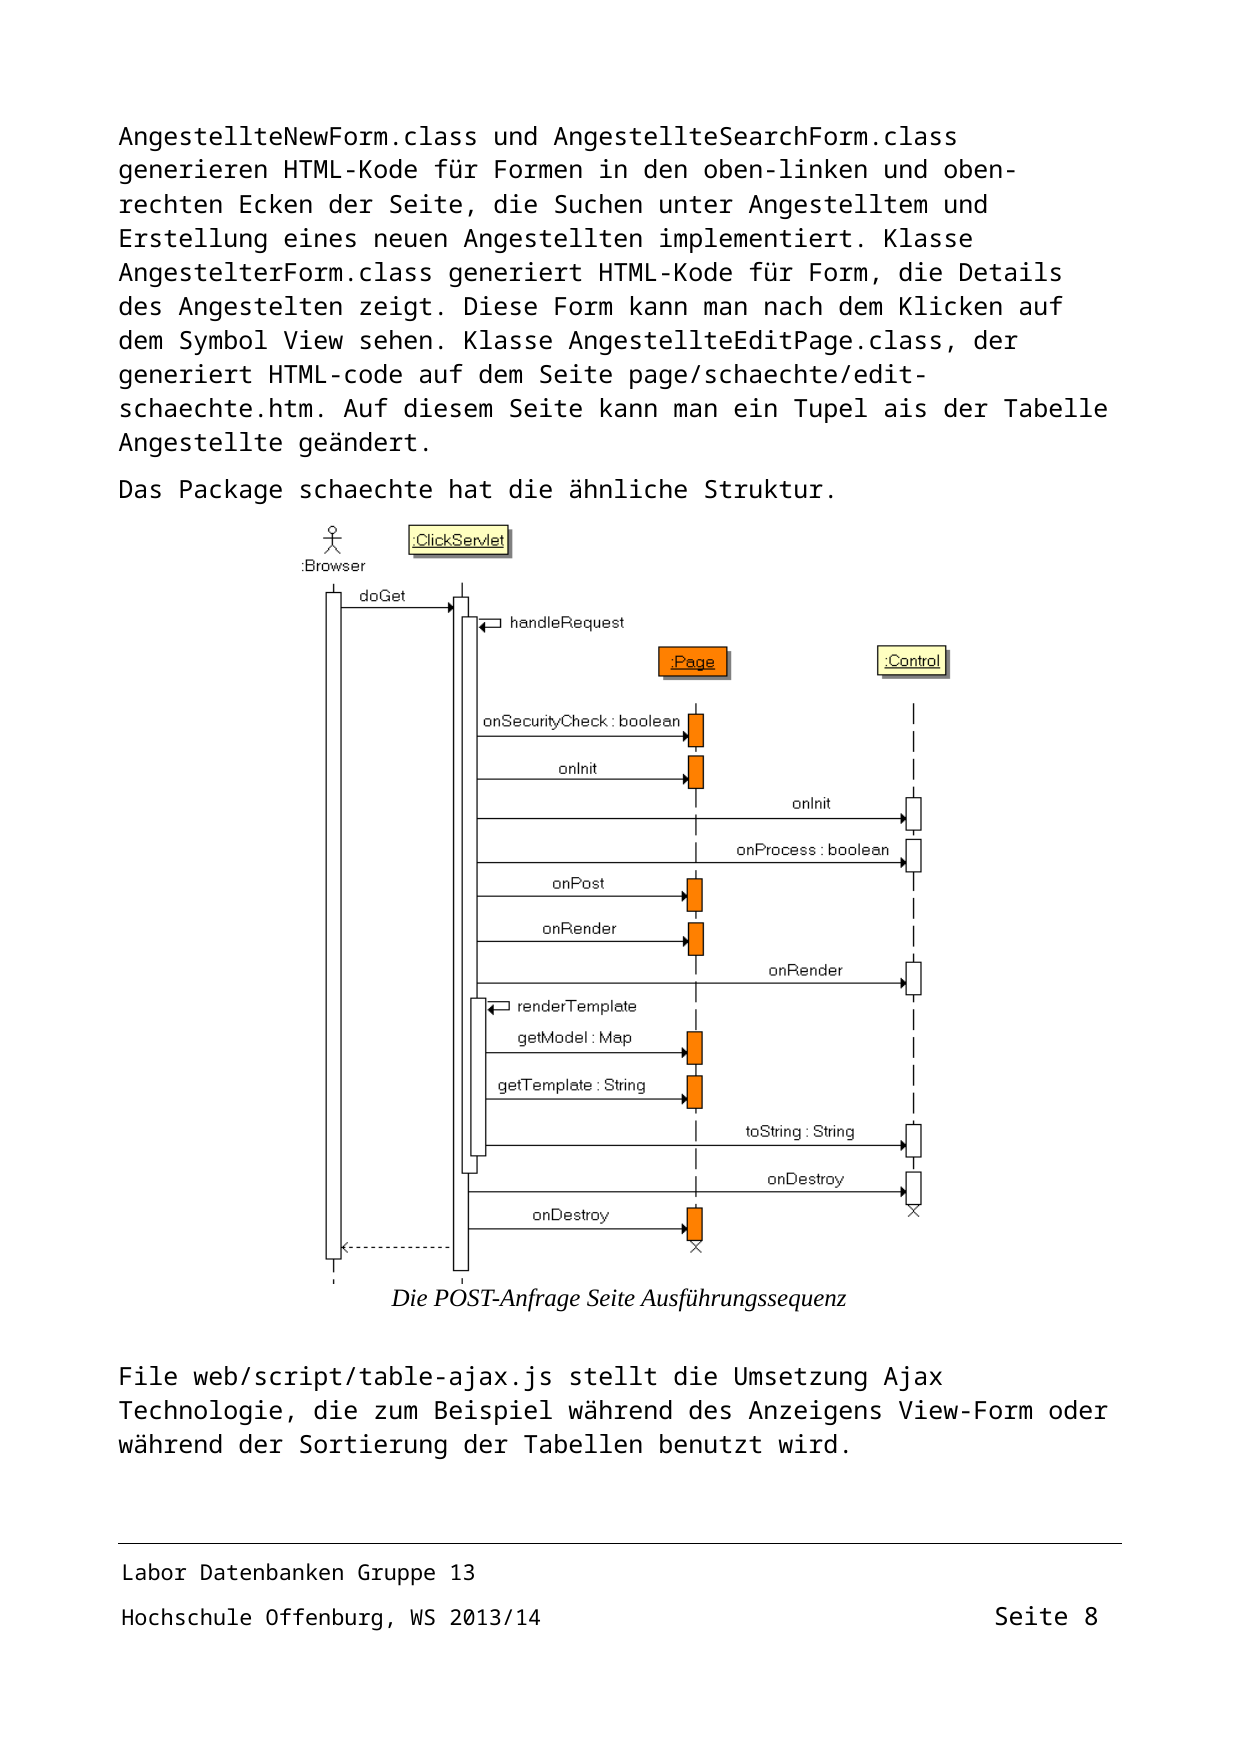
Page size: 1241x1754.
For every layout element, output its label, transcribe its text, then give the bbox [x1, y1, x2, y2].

text AngestellteNewForm.class und AngestellteSearchForm.class generieren HTML-Kode für Formen in den oben-linken und oben-rechten Ecken der Seite, die Suchen unter Angestelltem und Erstellung eines neuen Angestellten implementiert. Klasse AngestelterForm.class generiert HTML-Kode für Form, die Details des Angestelten zeigt. Diese Form kann man nach dem Klicken auf dem Symbol View sehen. Klasse AngestellteEditPage.class, der generiert HTML-code auf dem Seite page/schaechte/edit-schaechte.htm. Auf diesem Seite kann man ein Tupel ais der Tabelle Angestellte geändert. [118, 118, 1122, 459]
picture [275, 519, 965, 1284]
text File web/script/table-ajax.js stellt die Umsetzung Ajax Technologie, die zum Beispiel während des Anzeigens View-Form oder während der Sortierung der Tabellen benutzt wird. [118, 1358, 1122, 1461]
text Die POST-Anfrage Seite Ausführungssequenz [275, 1284, 965, 1312]
text Das Package schaechte hat die ähnliche Struktur. [118, 471, 1122, 505]
